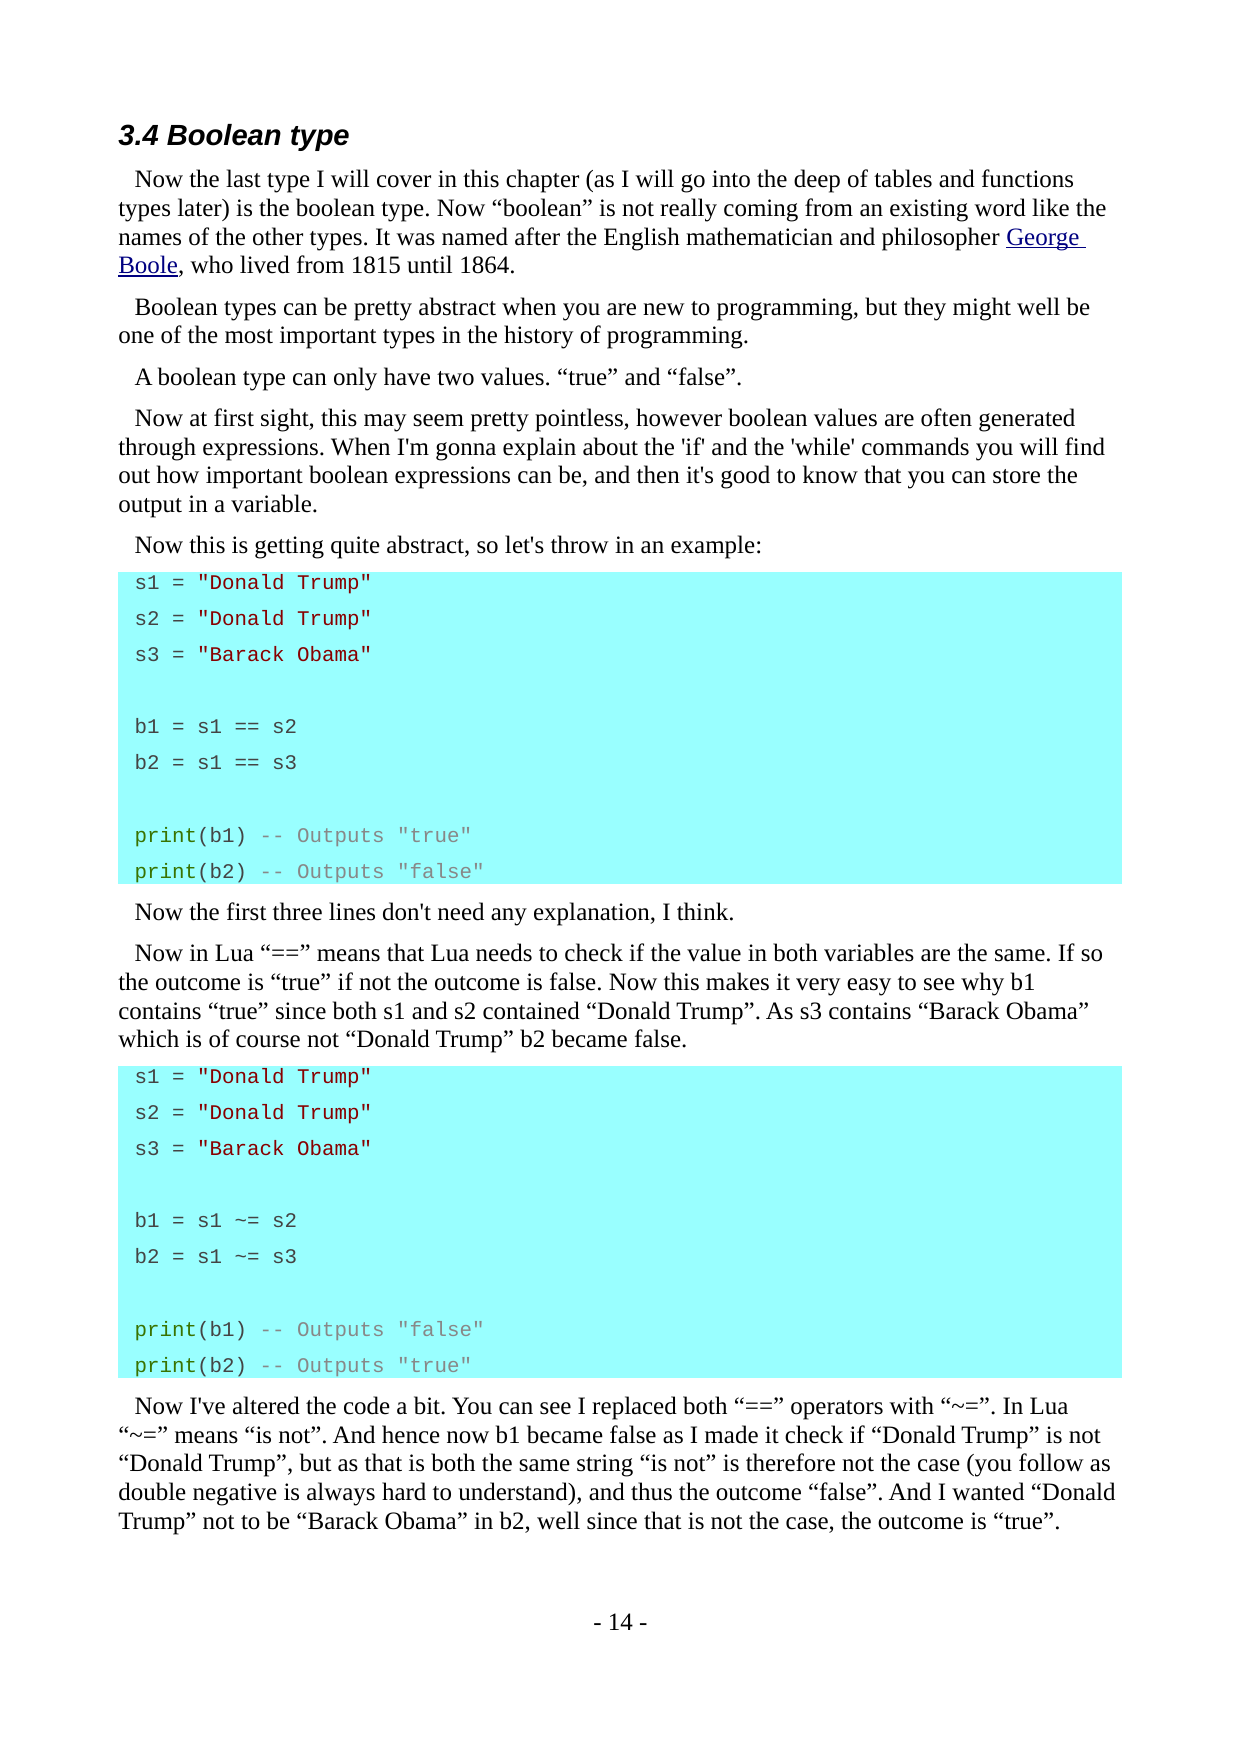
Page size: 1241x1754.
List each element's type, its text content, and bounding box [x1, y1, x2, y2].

text s2 = "Donald Trump" [118, 1102, 1122, 1126]
text b1 = s1 == s2 [118, 716, 1122, 740]
text print(b1) -- Outputs "false" [118, 1319, 1122, 1342]
text Now at first sight, this may seem pretty pointless, however boolean values are often generated through expressions. When I'm gonna explain about the 'if' and the 'while' commands you will find out how important boolean expressions can be, and then it's good to know that you can store the output in a variable. [118, 403, 1122, 518]
text s1 = "Donald Trump" [118, 1066, 1122, 1089]
text s2 = "Donald Trump" [118, 608, 1122, 631]
text b2 = s1 == s3 [118, 752, 1122, 776]
text s3 = "Barack Obama" [118, 644, 1122, 668]
text A boolean type can only have two values. “true” and “false”. [118, 362, 1122, 390]
subtitle 3.4 Boolean type [118, 118, 1122, 152]
text Now I've altered the code a bit. You can see I replaced both “==” operators with “~=”. In Lua “~=” means “is not”. And hence now b1 became false as I made it check if “Donald Trump” is not “Donald Trump”, but as that is both the same string “is not” is therefore not the case (you follow as double negative is always hard to understand), and thus the outcome “false”. And I wanted “Donald Trump” not to be “Barack Obama” in b2, well since that is not the case, the outcome is “true”. [118, 1391, 1122, 1535]
text Boolean types can be pretty abstract when you are new to programming, but they might well be one of the most important types in the history of programming. [118, 292, 1122, 349]
text Now in Lua “==” means that Lua needs to check if the value in both variables are the same. If so the outcome is “true” if not the outcome is false. Now this makes it very easy to see why b1 contains “true” since both s1 and s2 contained “Donald Trump”. As s3 contains “Barack Obama” which is of course not “Donald Trump” b2 became false. [118, 938, 1122, 1053]
text print(b2) -- Outputs "false" [118, 861, 1122, 884]
text s3 = "Barack Obama" [118, 1138, 1122, 1162]
text Now this is getting quite abstract, so let's throw in an example: [118, 530, 1122, 559]
text s1 = "Donald Trump" [118, 572, 1122, 595]
text b1 = s1 ~= s2 [118, 1210, 1122, 1234]
text print(b1) -- Outputs "true" [118, 825, 1122, 848]
text b2 = s1 ~= s3 [118, 1246, 1122, 1270]
text Now the first three lines don't need any explanation, I think. [118, 897, 1122, 926]
text print(b2) -- Outputs "true" [118, 1355, 1122, 1378]
text Now the last type I will cover in this chapter (as I will go into the deep of tables and functions types later) is the boolean type. Now “boolean” is not really coming from an existing word like the names of the other types. It was named after the English mathematician and philosopher George Boole, who lived from 1815 until 1864. [118, 164, 1122, 279]
